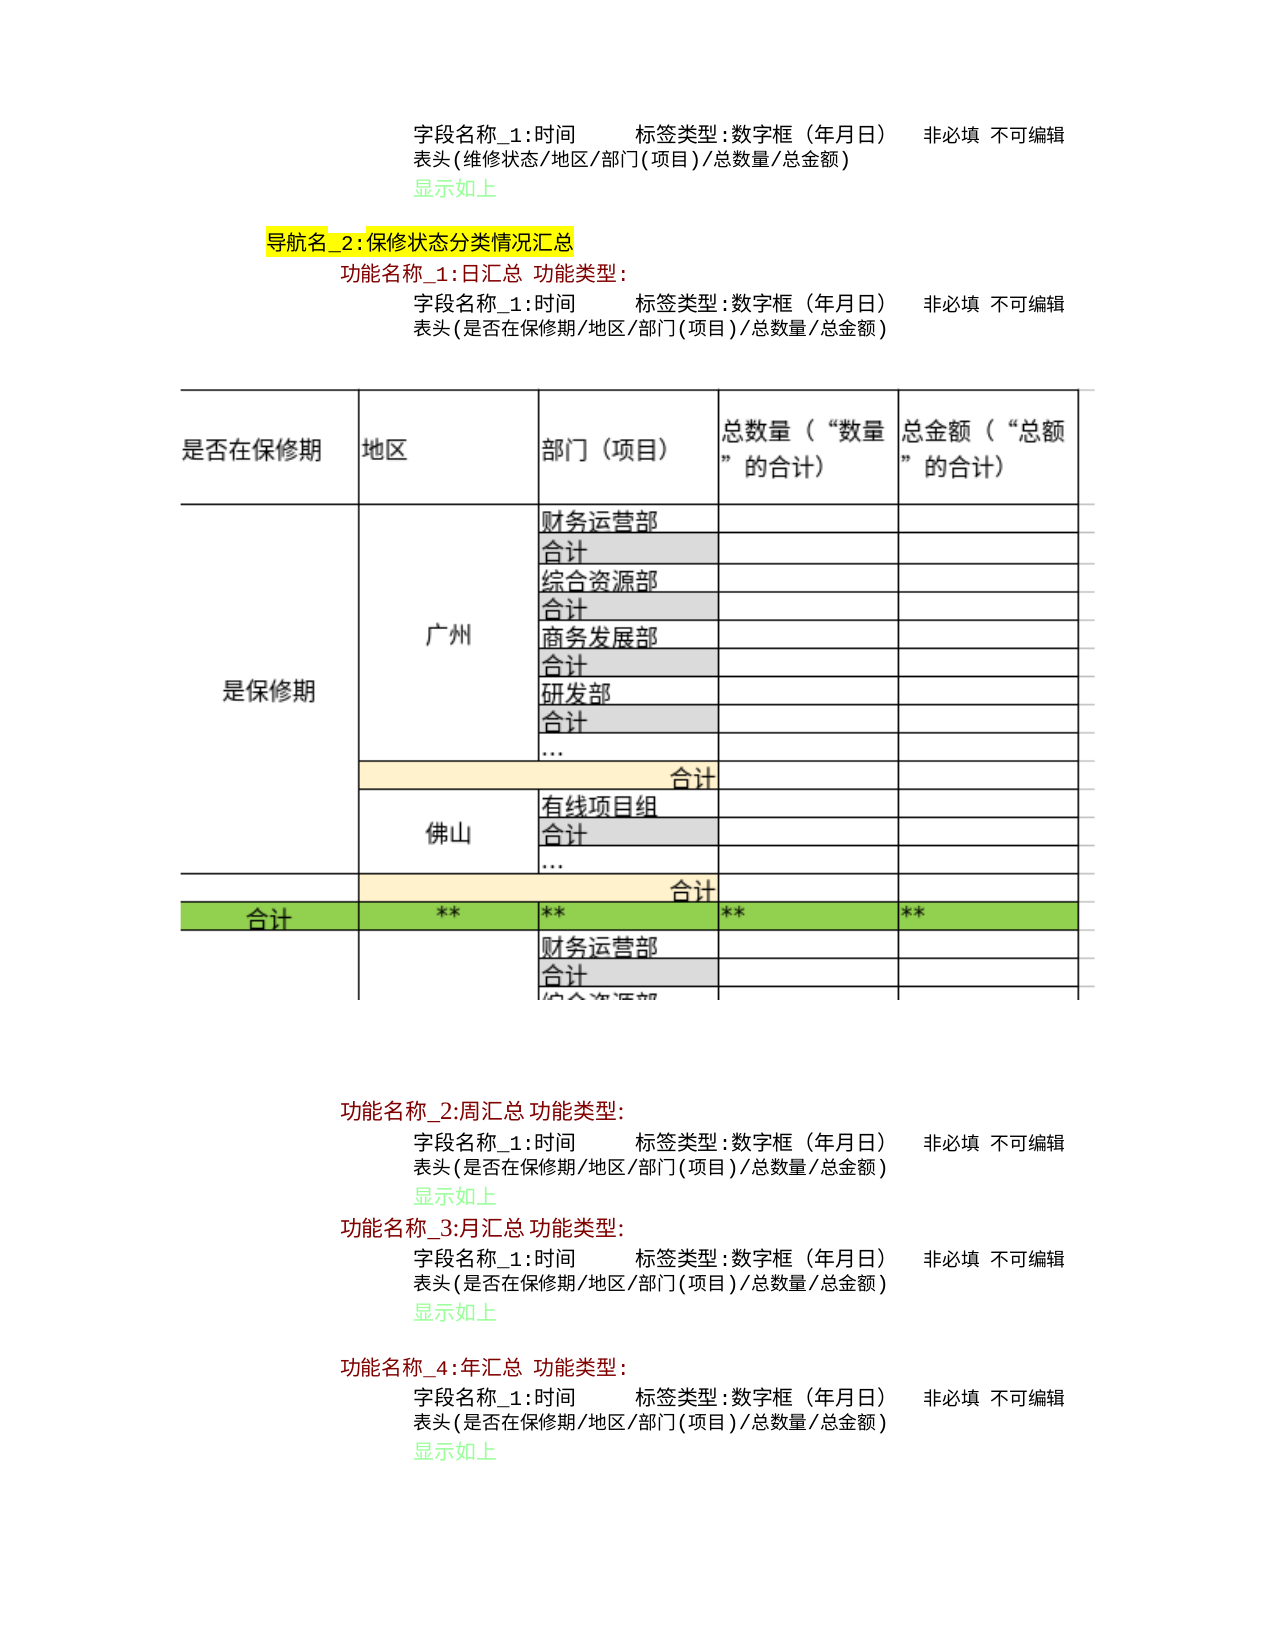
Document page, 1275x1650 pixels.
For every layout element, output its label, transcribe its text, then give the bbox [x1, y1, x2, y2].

text 字段名称_1:时间 标签类型:数字框（年月日） 非必填 不可编辑 [118, 287, 1157, 318]
text 字段名称_1:时间 标签类型:数字框（年月日） 非必填 不可编辑 [118, 1242, 1157, 1273]
text 显示如上 [118, 172, 1157, 203]
text 表头(维修状态/地区/部门(项目)/总数量/总金额) [118, 148, 1157, 172]
text 显示如上 [118, 1180, 1157, 1211]
text 功能名称_2:周汇总 功能类型: [118, 1094, 1157, 1126]
text 显示如上 [118, 1435, 1157, 1466]
text 字段名称_1:时间 标签类型:数字框（年月日） 非必填 不可编辑 [118, 1381, 1157, 1412]
text 表头(是否在保修期/地区/部门(项目)/总数量/总金额) [118, 318, 1157, 342]
text 功能名称_1:日汇总 功能类型: [118, 257, 1157, 287]
text 显示如上 [118, 1297, 1157, 1327]
text 功能名称_4:年汇总 功能类型: [118, 1351, 1157, 1381]
picture [180, 388, 1095, 1000]
text 表头(是否在保修期/地区/部门(项目)/总数量/总金额) [118, 1156, 1157, 1180]
text 表头(是否在保修期/地区/部门(项目)/总数量/总金额) [118, 1412, 1157, 1435]
text 表头(是否在保修期/地区/部门(项目)/总数量/总金额) [118, 1273, 1157, 1297]
text 字段名称_1:时间 标签类型:数字框（年月日） 非必填 不可编辑 [118, 1126, 1157, 1156]
text 导航名_2:保修状态分类情况汇总 [118, 226, 1157, 257]
text 字段名称_1:时间 标签类型:数字框（年月日） 非必填 不可编辑 [118, 118, 1157, 148]
text 功能名称_3:月汇总 功能类型: [118, 1211, 1157, 1242]
